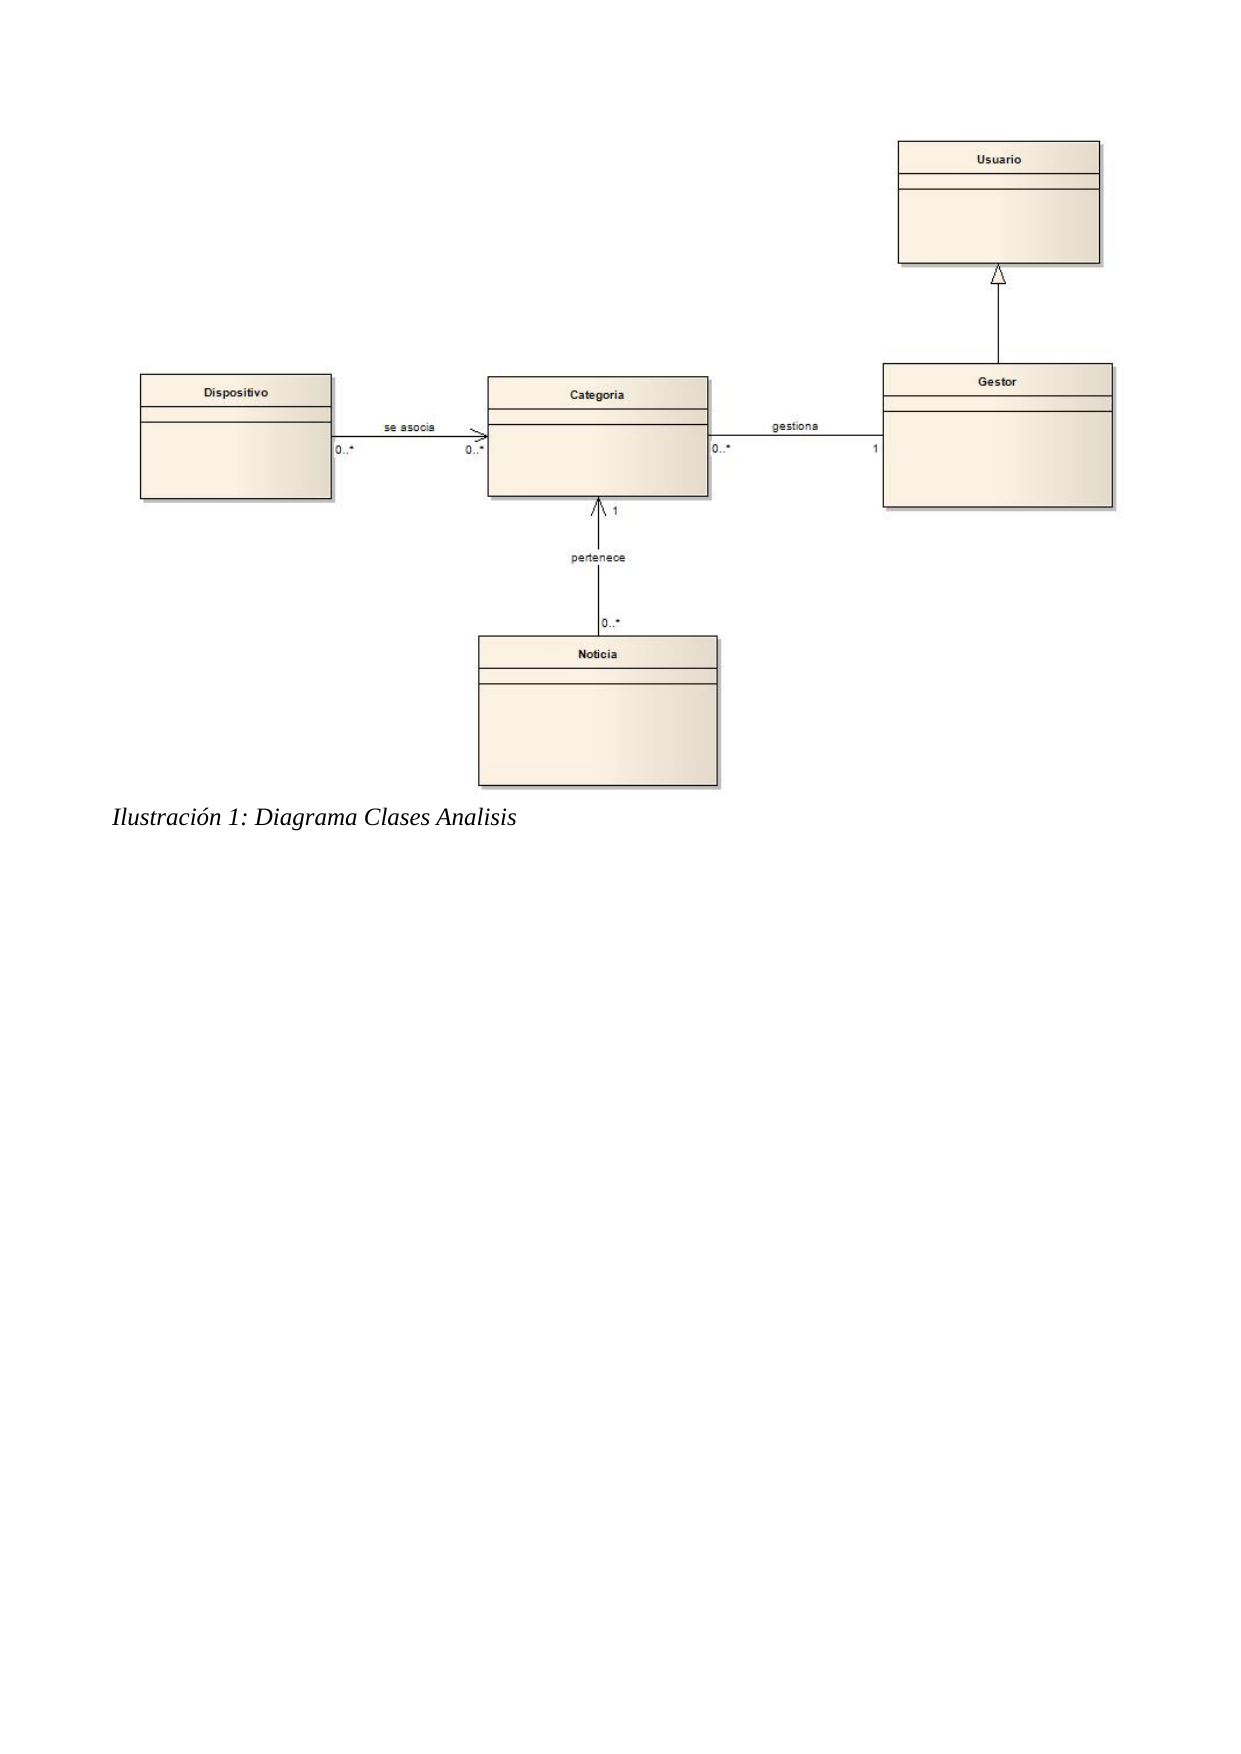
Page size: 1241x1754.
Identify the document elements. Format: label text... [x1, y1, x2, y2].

text Ilustración 1: Diagrama Clases Analisis [112, 131, 1128, 831]
picture [124, 130, 1129, 802]
